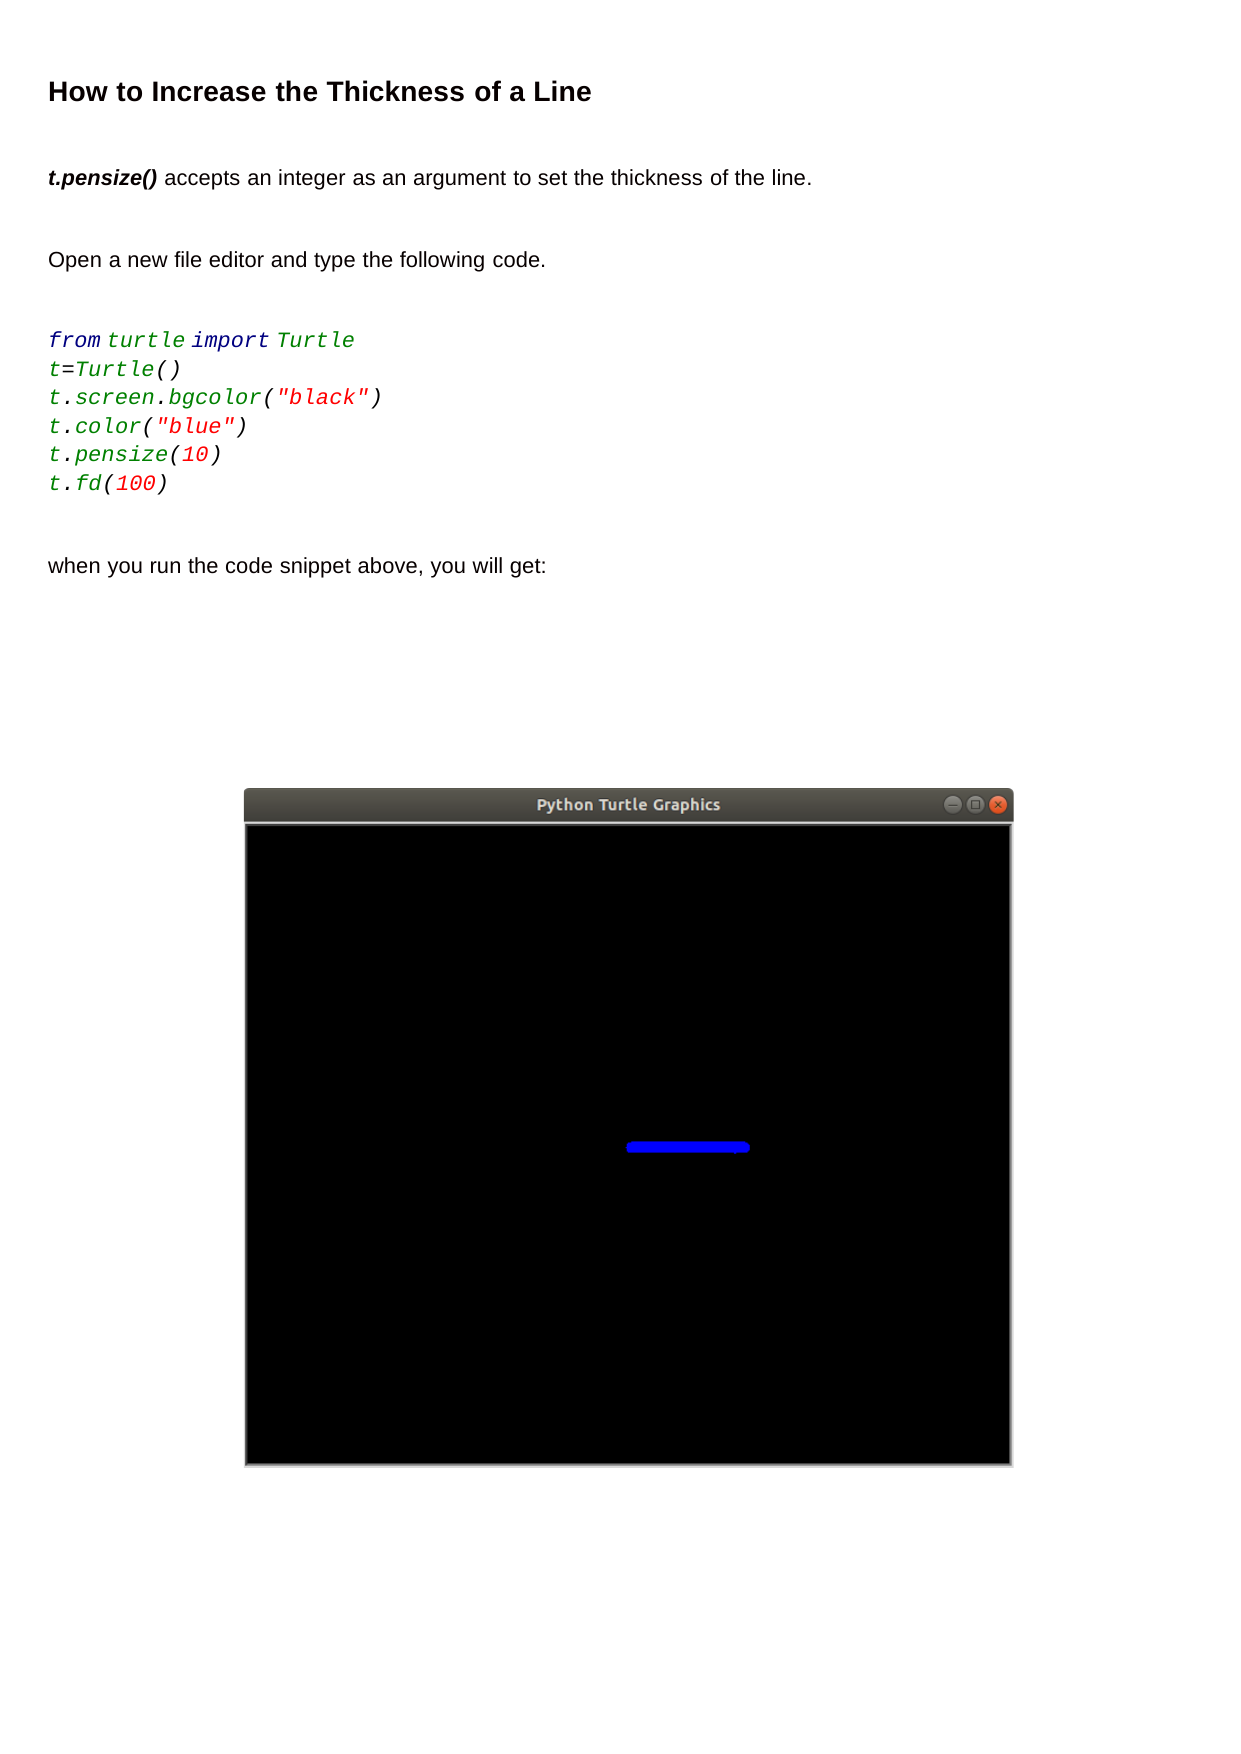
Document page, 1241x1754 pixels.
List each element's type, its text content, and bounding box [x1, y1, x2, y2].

text from turtle import Turtle [48, 329, 1192, 354]
text t.pensize(10) [48, 443, 1192, 468]
picture [243, 788, 1014, 1468]
text t.color("blue") [48, 415, 1192, 440]
text Open a new file editor and type the following code. [48, 247, 1194, 272]
text t=Turtle() [48, 358, 1192, 383]
text How to Increase the Thickness of a Line [48, 75, 1194, 107]
text t.screen.bgcolor("black") [48, 386, 1192, 411]
text t.pensize() accepts an integer as an argument to set the thickness of the line. [48, 165, 1194, 190]
text t.fd(100) [48, 472, 1192, 497]
text when you run the code snippet above, you will get: [48, 553, 1192, 578]
